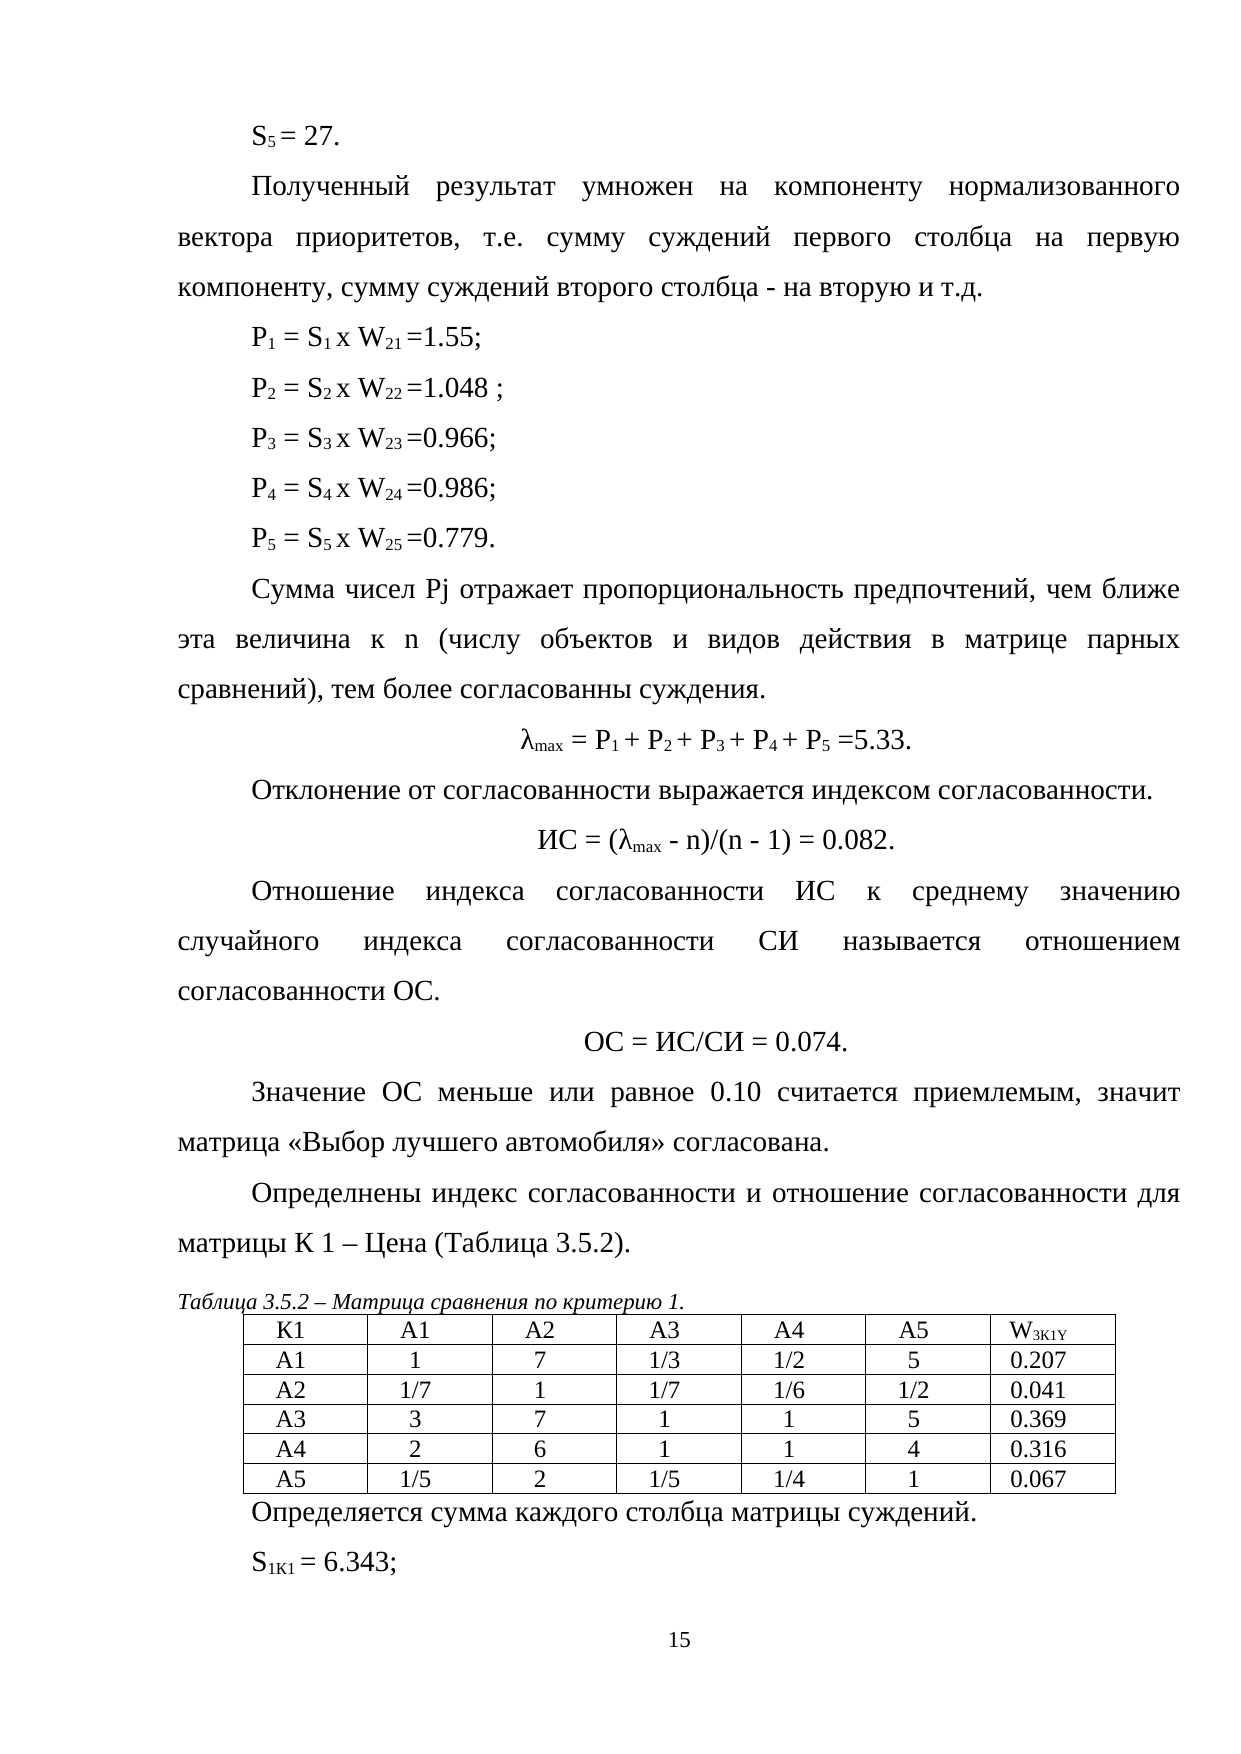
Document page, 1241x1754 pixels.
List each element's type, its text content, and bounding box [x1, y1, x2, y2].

table_cell 2 [493, 1464, 616, 1493]
table_cell А3 [244, 1405, 367, 1433]
table_cell 3 [368, 1405, 492, 1433]
table_header А5 [866, 1315, 990, 1344]
table_header А1 [368, 1315, 492, 1344]
text S5 = 27. [177, 118, 1181, 152]
table_cell 4 [866, 1434, 990, 1463]
table_cell 0.207 [991, 1345, 1115, 1374]
table_cell 1 [742, 1434, 865, 1463]
text Определнены индекс согласованности и отношение согласованности для матрицы К 1 – Цена (Таблица 3.5.2). [177, 1175, 1181, 1258]
table_header А2 [493, 1315, 616, 1344]
text Р4 = S4 х W24 =0.986; [177, 470, 1181, 504]
table_cell 1 [617, 1434, 741, 1463]
table_header W3К1Y [991, 1315, 1115, 1344]
table_cell 0.067 [991, 1464, 1115, 1493]
table_cell 1 [742, 1405, 865, 1433]
table_cell 1/6 [742, 1375, 865, 1403]
table_cell 7 [493, 1345, 616, 1374]
text λmax = Р1 + Р2 + Р3 + Р4 + Р5 =5.33. [177, 722, 1181, 755]
text ОС = ИС/СИ = 0.074. [177, 1024, 1181, 1057]
text Значение ОС меньше или равное 0.10 считается приемлемым, значит матрица «Выбор лучшего автомобиля» согласована. [177, 1074, 1181, 1158]
text Р5 = S5 х W25 =0.779. [177, 521, 1181, 554]
table_cell 0.041 [991, 1375, 1115, 1403]
table_cell 1 [866, 1464, 990, 1493]
table_cell 1/2 [866, 1375, 990, 1403]
text Сумма чисел Рj отражает пропорциональность предпочтений, чем ближе эта величина к n (числу объектов и видов действия в матрице парных сравнений), тем более согласованны суждения. [177, 571, 1181, 705]
text Р1 = S1 х W21 =1.55; [177, 319, 1181, 353]
table_cell 5 [866, 1405, 990, 1433]
table_cell А5 [244, 1464, 367, 1493]
table_cell 1/4 [742, 1464, 865, 1493]
text Таблица 3.5.2 – Матрица сравнения по критерию 1. [177, 1288, 1181, 1314]
table_cell А4 [244, 1434, 367, 1463]
text S1К1 = 6.343; [177, 1544, 1181, 1578]
table_cell 1 [368, 1345, 492, 1374]
table_cell 0.369 [991, 1405, 1115, 1433]
text Р2 = S2 х W22 =1.048 ; [177, 370, 1181, 403]
table_cell 1 [617, 1405, 741, 1433]
table_cell 1/7 [617, 1375, 741, 1403]
text ИС = (λmax - n)/(n - 1) = 0.082. [177, 822, 1181, 856]
table_cell А1 [244, 1345, 367, 1374]
table_cell 1/5 [368, 1464, 492, 1493]
table_header А4 [742, 1315, 865, 1344]
table_header А3 [617, 1315, 741, 1344]
table_cell 7 [493, 1405, 616, 1433]
text Отношение индекса согласованности ИС к среднему значению случайного индекса согласованности СИ называется отношением согласованности ОС. [177, 873, 1181, 1007]
table_cell 1 [493, 1375, 616, 1403]
text Р3 = S3 х W23 =0.966; [177, 420, 1181, 453]
table_cell 1/7 [368, 1375, 492, 1403]
table_cell А2 [244, 1375, 367, 1403]
table_cell 5 [866, 1345, 990, 1374]
text Определяется сумма каждого столбца матрицы суждений. [177, 1494, 1181, 1527]
table_header К1 [244, 1315, 367, 1344]
table_cell 6 [493, 1434, 616, 1463]
table_cell 2 [368, 1434, 492, 1463]
table_cell 1/3 [617, 1345, 741, 1374]
text Отклонение от согласованности выражается индексом согласованности. [177, 772, 1181, 806]
table_cell 0.316 [991, 1434, 1115, 1463]
text Полученный результат умножен на компоненту нормализованного вектора приоритетов, т.е. сумму суждений первого столбца на первую компоненту, сумму суждений второго столбца - на вторую и т.д. [177, 168, 1181, 303]
table_cell 1/5 [617, 1464, 741, 1493]
table_cell 1/2 [742, 1345, 865, 1374]
